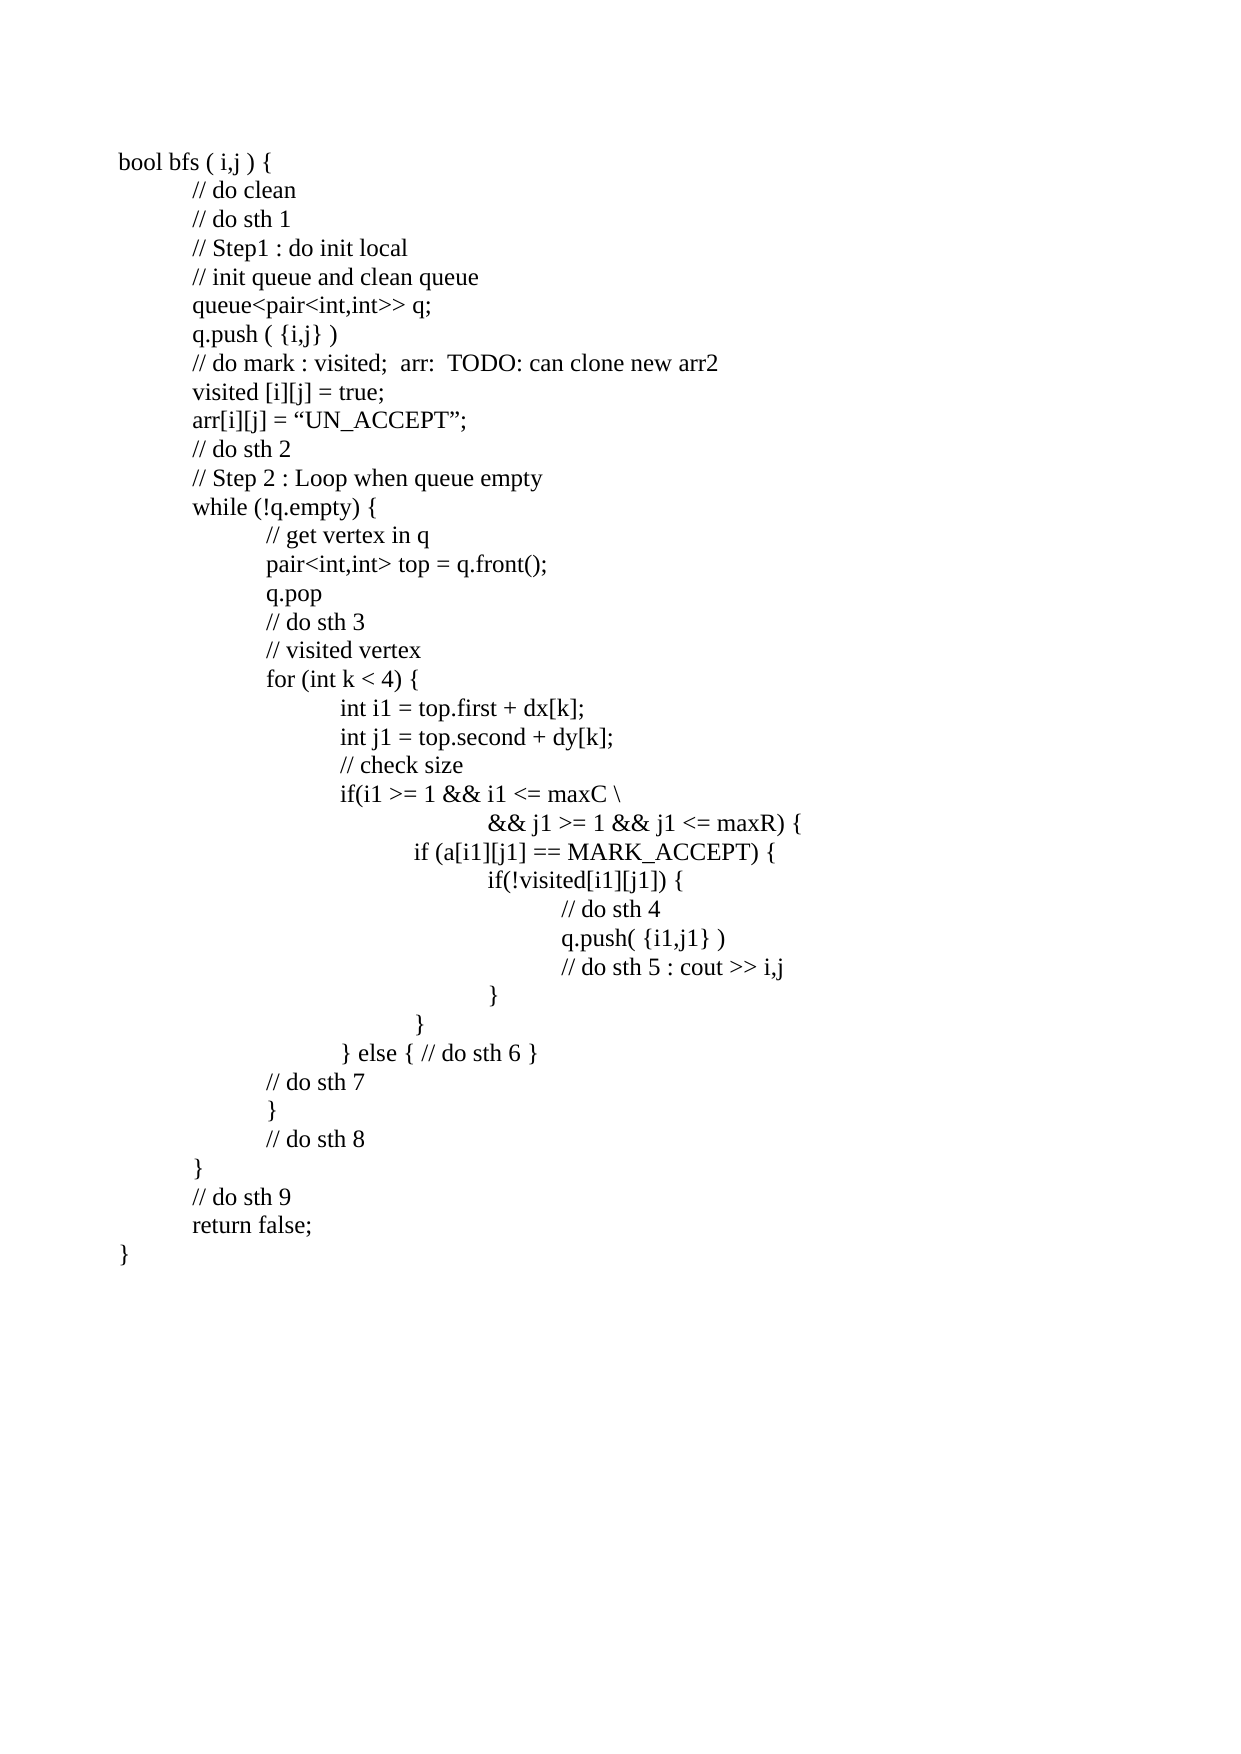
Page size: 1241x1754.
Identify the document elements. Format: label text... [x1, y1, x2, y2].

text } [118, 1009, 1122, 1038]
text for (int k < 4) { [118, 664, 1122, 693]
text int i1 = top.first + dx[k]; [118, 693, 1122, 722]
text arr[i][j] = “UN_ACCEPT”; [118, 406, 1122, 434]
text bool bfs ( i,j ) { // do clean [118, 147, 1122, 204]
text // do sth 7 [118, 1067, 1122, 1096]
text q.push ( {i,j} ) [118, 319, 1122, 348]
text int j1 = top.second + dy[k]; [118, 722, 1122, 751]
text q.pop [118, 578, 1122, 607]
text } else { // do sth 6 } [118, 1038, 1122, 1067]
text // do mark : visited; arr: TODO: can clone new arr2 [118, 348, 1122, 377]
text while (!q.empty) { [118, 492, 1122, 521]
text // do sth 5 : cout >> i,j [118, 952, 1122, 981]
text // do sth 8 [118, 1124, 1122, 1153]
text } [118, 981, 1122, 1009]
text pair<int,int> top = q.front(); [118, 549, 1122, 578]
text // Step1 : do init local [118, 233, 1122, 262]
text queue<pair<int,int>> q; [118, 291, 1122, 319]
text } [118, 1239, 1122, 1268]
text // visited vertex [118, 636, 1122, 664]
text // do sth 9 [118, 1182, 1122, 1211]
text visited [i][j] = true; [118, 377, 1122, 406]
text // do sth 4 [118, 894, 1122, 923]
text } [118, 1096, 1122, 1124]
text // check size [118, 751, 1122, 779]
text // init queue and clean queue [118, 262, 1122, 291]
text } [118, 1153, 1122, 1182]
text // do sth 3 [118, 607, 1122, 636]
text q.push( {i1,j1} ) [118, 923, 1122, 952]
text return false; [118, 1211, 1122, 1239]
text // Step 2 : Loop when queue empty [118, 463, 1122, 492]
text if(!visited[i1][j1]) { [118, 866, 1122, 894]
text // do sth 2 [118, 434, 1122, 463]
text // get vertex in q [118, 521, 1122, 549]
text if (a[i1][j1] == MARK_ACCEPT) { [118, 837, 1122, 866]
text && j1 >= 1 && j1 <= maxR) { [118, 808, 1122, 837]
text // do sth 1 [118, 204, 1122, 233]
text if(i1 >= 1 && i1 <= maxC \ [118, 779, 1122, 808]
